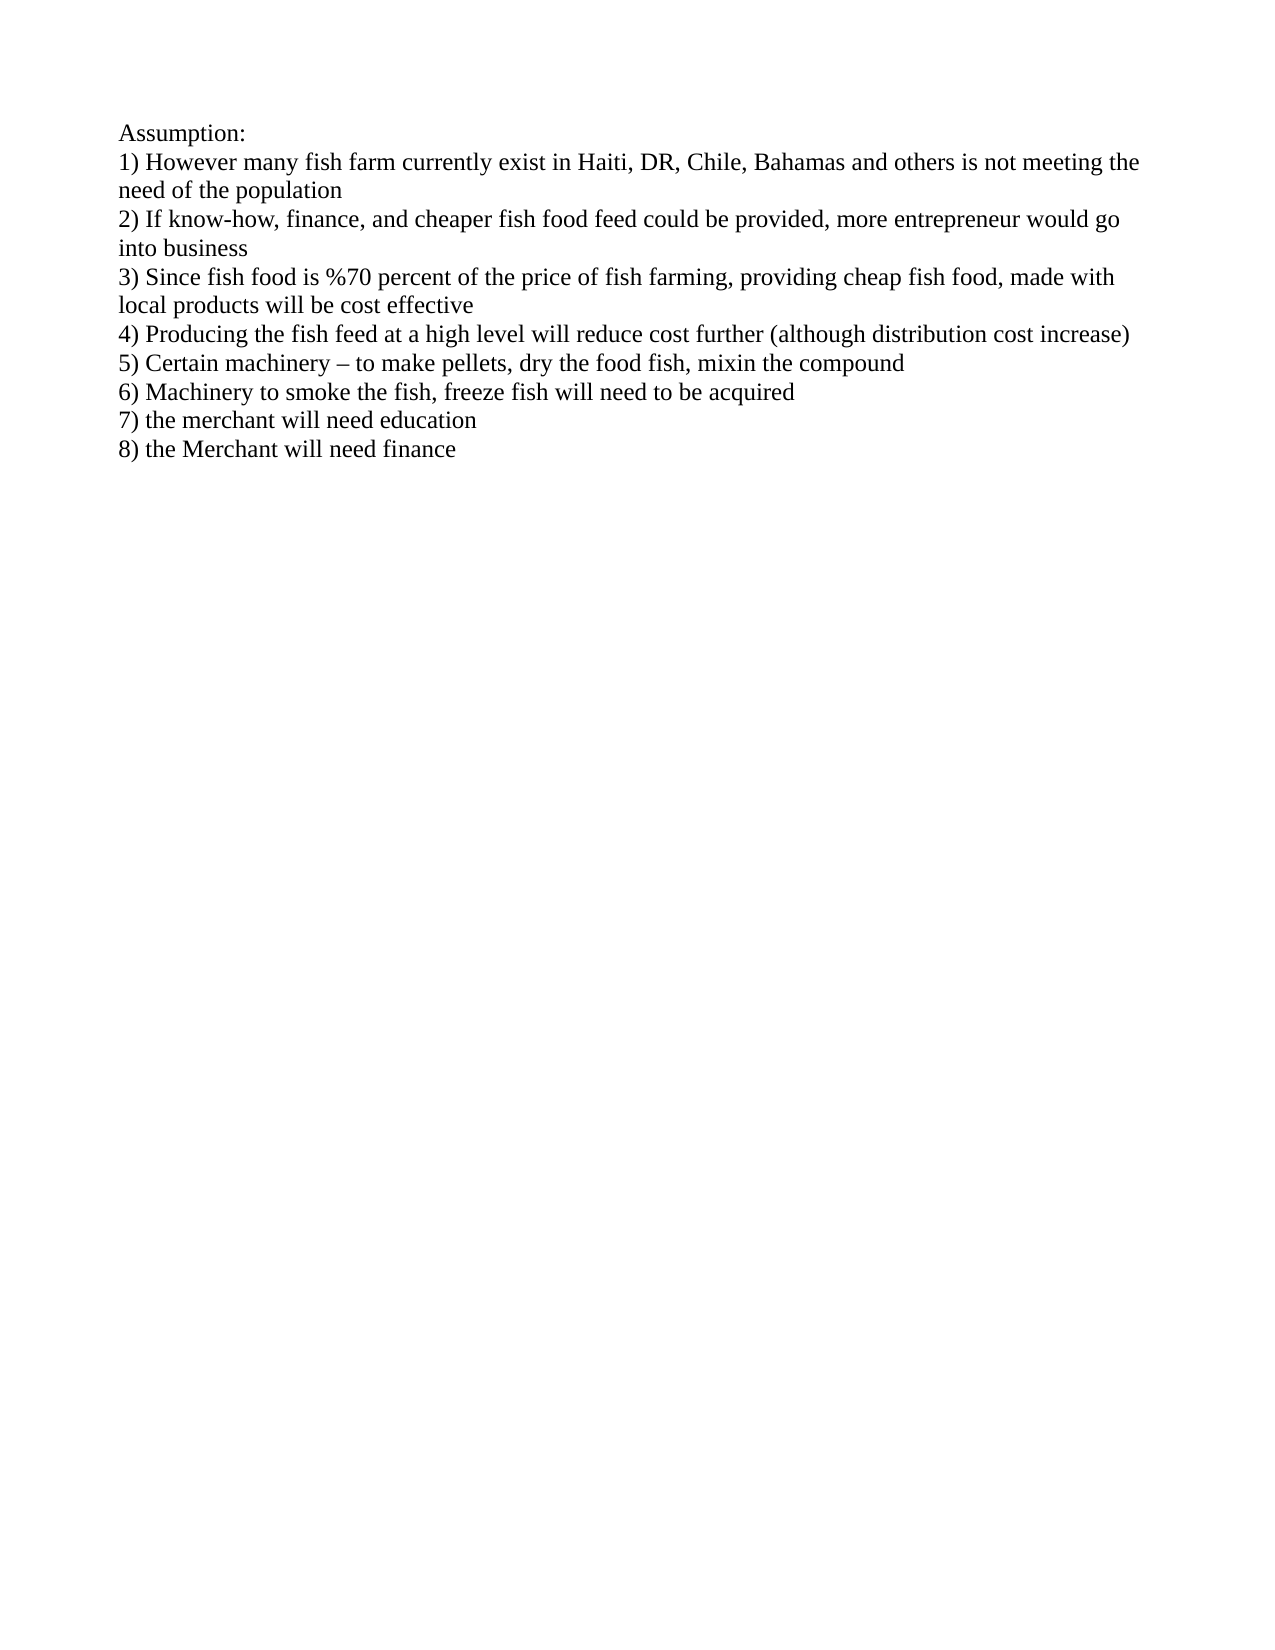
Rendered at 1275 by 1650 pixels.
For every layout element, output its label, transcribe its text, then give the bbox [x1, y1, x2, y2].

text Assumption: [118, 118, 1157, 147]
text 1) However many fish farm currently exist in Haiti, DR, Chile, Bahamas and others is not meeting the need of the population [118, 147, 1157, 204]
text 7) the merchant will need education [118, 406, 1157, 434]
text 8) the Merchant will need finance [118, 434, 1157, 463]
text 5) Certain machinery – to make pellets, dry the food fish, mixin the compound [118, 348, 1157, 377]
text 4) Producing the fish feed at a high level will reduce cost further (although distribution cost increase) [118, 319, 1157, 348]
text 6) Machinery to smoke the fish, freeze fish will need to be acquired [118, 377, 1157, 406]
text 3) Since fish food is %70 percent of the price of fish farming, providing cheap fish food, made with local products will be cost effective [118, 262, 1157, 319]
text 2) If know-how, finance, and cheaper fish food feed could be provided, more entrepreneur would go into business [118, 204, 1157, 262]
